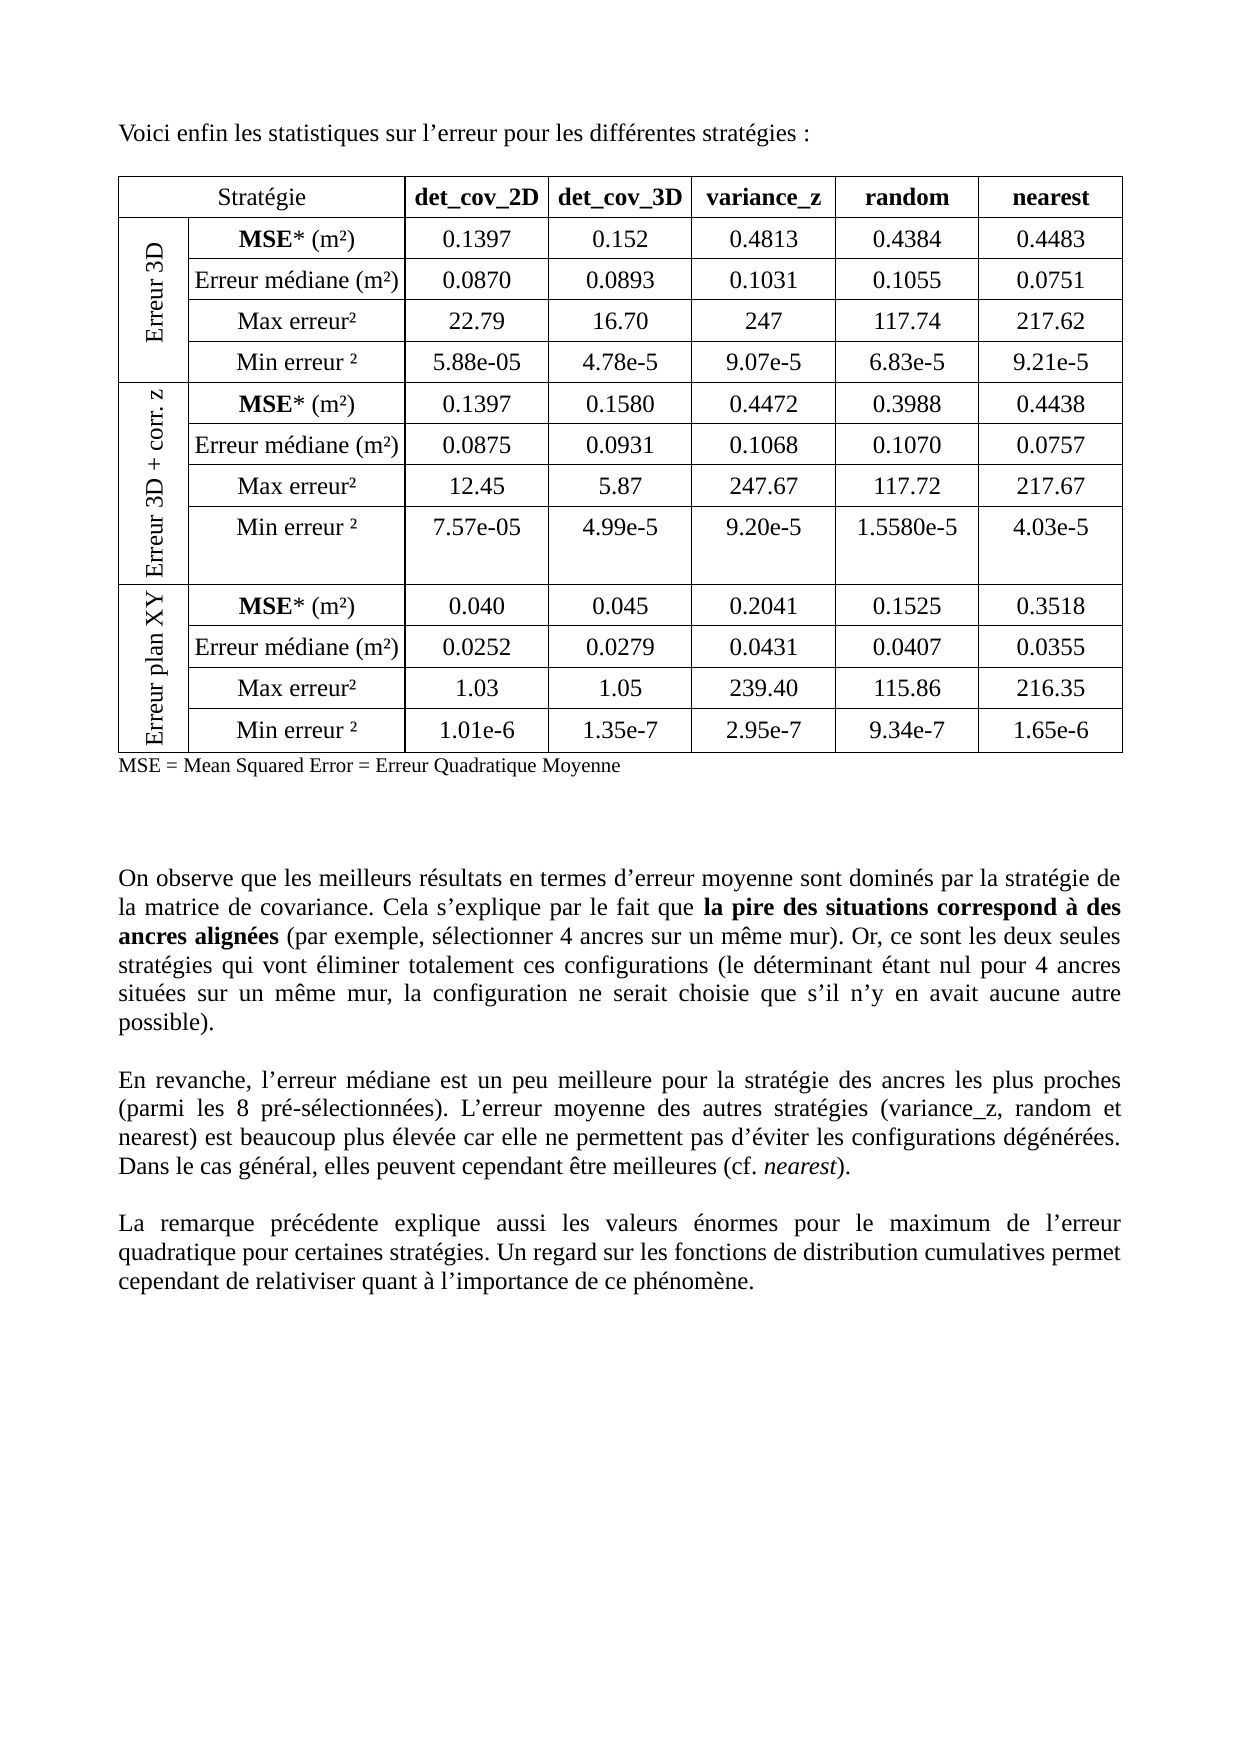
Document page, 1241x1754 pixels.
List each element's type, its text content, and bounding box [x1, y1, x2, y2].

table_cell 0.0870 [406, 259, 548, 299]
table_cell 9.21e-5 [979, 342, 1122, 382]
table_cell Erreur plan XY [119, 585, 188, 752]
table_cell 0.040 [406, 585, 548, 625]
table_cell Erreur médiane (m²) [189, 424, 404, 464]
table_cell 247 [692, 300, 835, 341]
text Voici enfin les statistiques sur l’erreur pour les différentes stratégies : [118, 118, 1122, 147]
table_cell Min erreur ² [189, 709, 404, 752]
table_cell 0.0931 [549, 424, 691, 464]
table_cell 0.1397 [406, 218, 548, 258]
table_cell Erreur 3D + corr. z [119, 383, 188, 584]
table_cell 0.0355 [979, 626, 1122, 667]
table_header det_cov_3D [549, 177, 691, 217]
table_header random [836, 177, 978, 217]
table_cell 5.88e-05 [406, 342, 548, 382]
table_cell Min erreur ² [189, 342, 404, 382]
table_cell 0.0893 [549, 259, 691, 299]
table_cell 0.4472 [692, 383, 835, 423]
table_cell 217.67 [979, 465, 1122, 506]
table_cell Min erreur ² [189, 507, 404, 584]
table_cell 0.2041 [692, 585, 835, 625]
table_cell 247.67 [692, 465, 835, 506]
table_header det_cov_2D [406, 177, 548, 217]
text En revanche, l’erreur médiane est un peu meilleure pour la stratégie des ancres les plus proches (parmi les 8 pré-sélectionnées). L’erreur moyenne des autres stratégies (variance_z, random et nearest) est beaucoup plus élevée car elle ne permettent pas d’éviter les configurations dégénérées. Dans le cas général, elles peuvent cependant être meilleures (cf. nearest). [118, 1065, 1122, 1180]
table_cell 216.35 [979, 668, 1122, 708]
table_cell 0.1055 [836, 259, 978, 299]
table_cell Erreur médiane (m²) [189, 626, 404, 667]
table_cell 4.03e-5 [979, 507, 1122, 584]
table_cell 1.03 [406, 668, 548, 708]
table_cell 0.3988 [836, 383, 978, 423]
table_cell 1.05 [549, 668, 691, 708]
table_cell 1.35e-7 [549, 709, 691, 752]
table_cell 16.70 [549, 300, 691, 341]
table_cell 117.72 [836, 465, 978, 506]
table_cell 0.1070 [836, 424, 978, 464]
table_cell 0.0757 [979, 424, 1122, 464]
table_header variance_z [692, 177, 835, 217]
table_cell 0.0279 [549, 626, 691, 667]
table_cell Erreur 3D [119, 218, 188, 382]
table_cell 0.045 [549, 585, 691, 625]
table_cell 1.01e-6 [406, 709, 548, 752]
table_cell Max erreur² [189, 465, 404, 506]
table_cell Max erreur² [189, 300, 404, 341]
table_cell 22.79 [406, 300, 548, 341]
table_cell 0.4384 [836, 218, 978, 258]
table_cell 2.95e-7 [692, 709, 835, 752]
table_cell 4.99e-5 [549, 507, 691, 584]
table_cell 0.1580 [549, 383, 691, 423]
table_cell 9.34e-7 [836, 709, 978, 752]
table_cell 0.4483 [979, 218, 1122, 258]
table_cell 0.1031 [692, 259, 835, 299]
table_cell 217.62 [979, 300, 1122, 341]
table_cell MSE* (m²) [189, 383, 404, 423]
table_cell MSE* (m²) [189, 585, 404, 625]
table_cell Max erreur² [189, 668, 404, 708]
table_cell 115.86 [836, 668, 978, 708]
table_cell 239.40 [692, 668, 835, 708]
table_cell 0.1397 [406, 383, 548, 423]
table_header nearest [979, 177, 1122, 217]
table_cell 0.152 [549, 218, 691, 258]
table_cell 1.5580e-5 [836, 507, 978, 584]
table_cell 117.74 [836, 300, 978, 341]
table_cell 0.0407 [836, 626, 978, 667]
table_cell 1.65e-6 [979, 709, 1122, 752]
table_cell 5.87 [549, 465, 691, 506]
text MSE = Mean Squared Error = Erreur Quadratique Moyenne [118, 753, 1122, 777]
table_cell 4.78e-5 [549, 342, 691, 382]
text On observe que les meilleurs résultats en termes d’erreur moyenne sont dominés par la stratégie de la matrice de covariance. Cela s’explique par le fait que la pire des situations correspond à des ancres alignées (par exemple, sélectionner 4 ancres sur un même mur). Or, ce sont les deux seules stratégies qui vont éliminer totalement ces configurations (le déterminant étant nul pour 4 ancres situées sur un même mur, la configuration ne serait choisie que s’il n’y en avait aucune autre possible). [118, 863, 1122, 1036]
table_cell 0.4438 [979, 383, 1122, 423]
table_cell MSE* (m²) [189, 218, 404, 258]
table_cell Erreur médiane (m²) [189, 259, 404, 299]
text La remarque précédente explique aussi les valeurs énormes pour le maximum de l’erreur quadratique pour certaines stratégies. Un regard sur les fonctions de distribution cumulatives permet cependant de relativiser quant à l’importance de ce phénomène. [118, 1208, 1122, 1295]
table_cell 0.4813 [692, 218, 835, 258]
table_cell 0.0751 [979, 259, 1122, 299]
table_cell 0.3518 [979, 585, 1122, 625]
table_cell 7.57e-05 [406, 507, 548, 584]
table_header Stratégie [119, 177, 404, 217]
table_cell 6.83e-5 [836, 342, 978, 382]
table_cell 0.1525 [836, 585, 978, 625]
table_cell 9.20e-5 [692, 507, 835, 584]
table_cell 9.07e-5 [692, 342, 835, 382]
table_cell 0.0431 [692, 626, 835, 667]
table_cell 0.1068 [692, 424, 835, 464]
table_cell 12.45 [406, 465, 548, 506]
table_cell 0.0875 [406, 424, 548, 464]
table_cell 0.0252 [406, 626, 548, 667]
